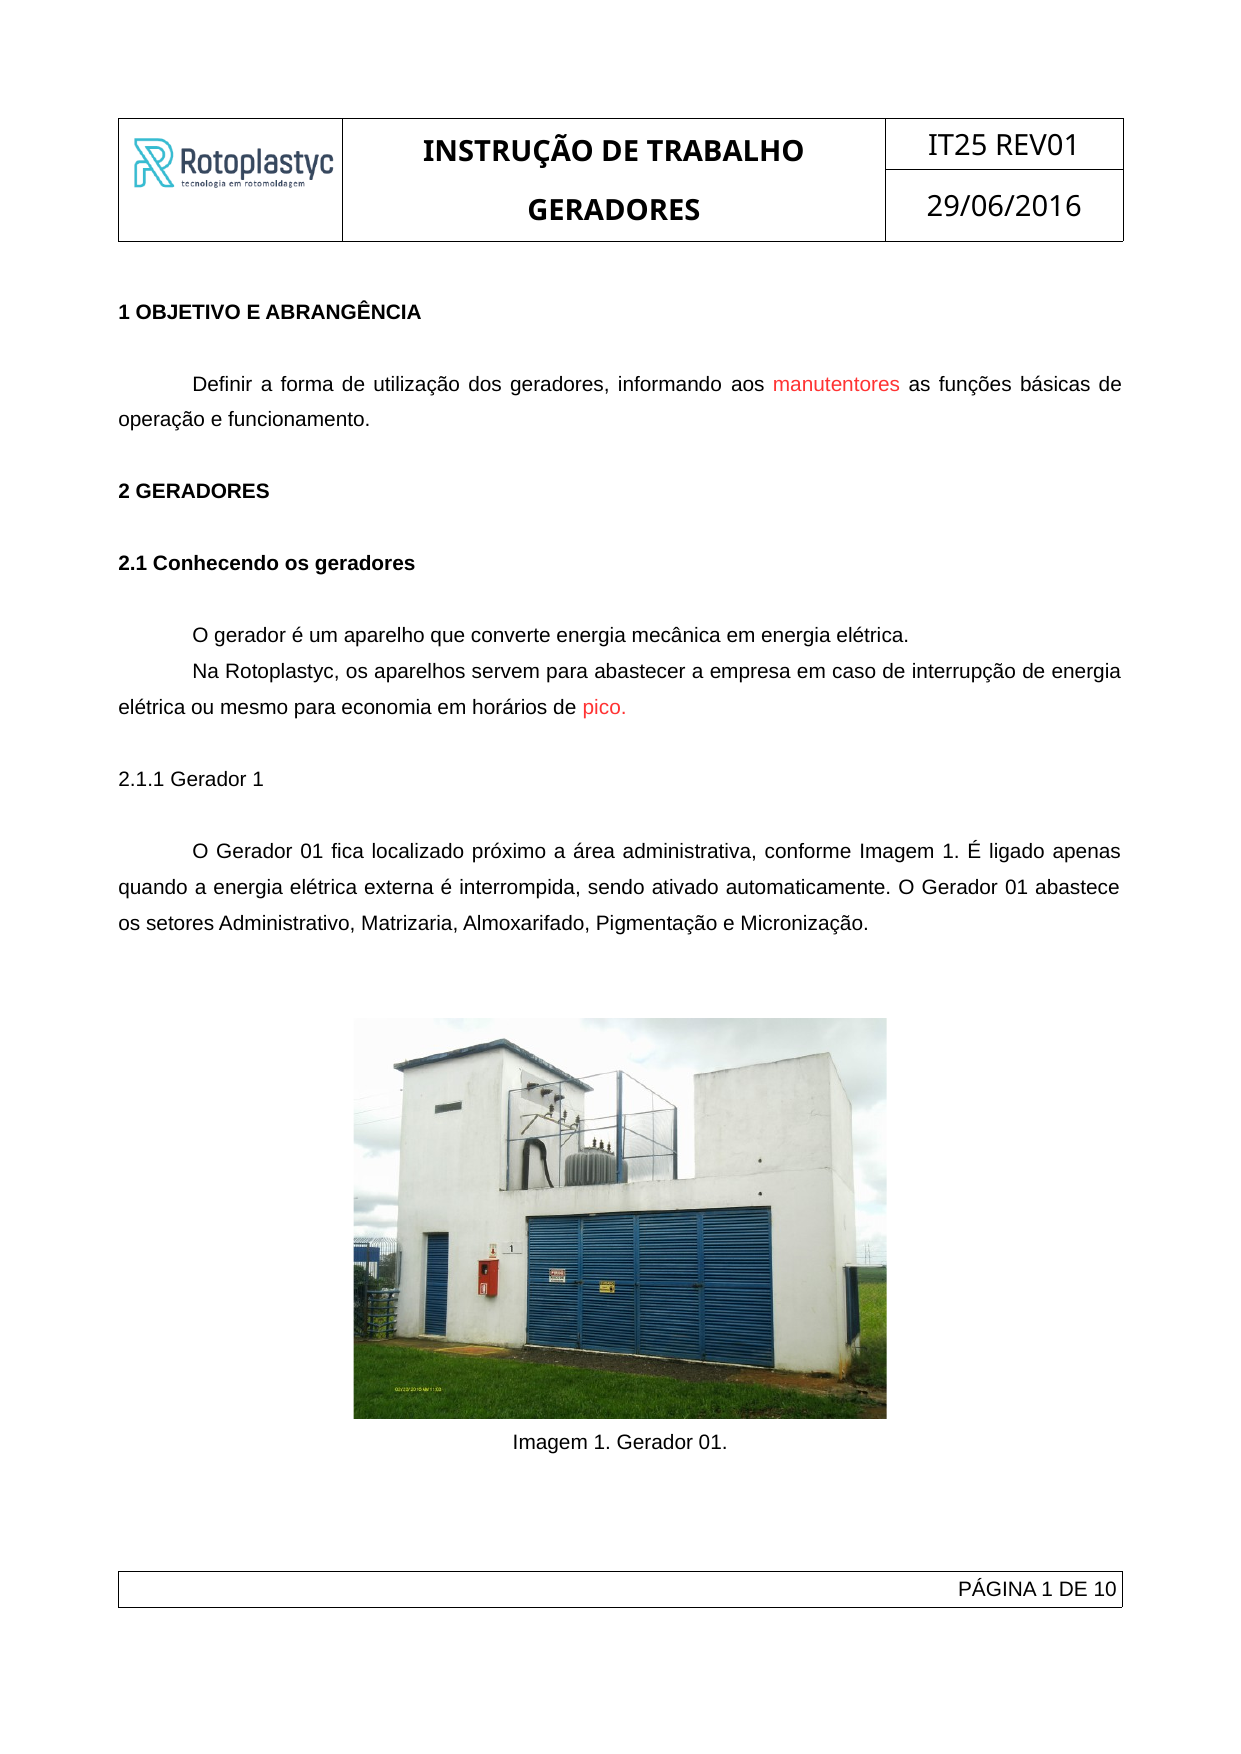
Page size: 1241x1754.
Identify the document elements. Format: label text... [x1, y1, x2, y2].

text 1 OBJETIVO E ABRANGÊNCIA [118, 299, 1122, 323]
text Na Rotoplastyc, os aparelhos servem para abastecer a empresa em caso de interrupção de energia elétrica ou mesmo para economia em horários de pico. [118, 659, 1122, 719]
text Definir a forma de utilização dos geradores, informando aos manutentores as funções básicas de operação e funcionamento. [118, 371, 1122, 431]
text 2.1 Conhecendo os geradores [118, 551, 1122, 575]
picture [131, 132, 338, 193]
picture [353, 1018, 887, 1419]
text O Gerador 01 fica localizado próximo a área administrativa, conforme Imagem 1. É ligado apenas quando a energia elétrica externa é interrompida, sendo ativado automaticamente. O Gerador 01 abastece os setores Administrativo, Matrizaria, Almoxarifado, Pigmentação e Micronização. [118, 838, 1122, 934]
text O gerador é um aparelho que converte energia mecânica em energia elétrica. [118, 623, 1122, 647]
text 2.1.1 Gerador 1 [118, 767, 1122, 791]
text 2 GERADORES [118, 479, 1122, 503]
text Imagem 1. Gerador 01. [118, 1366, 1122, 1454]
